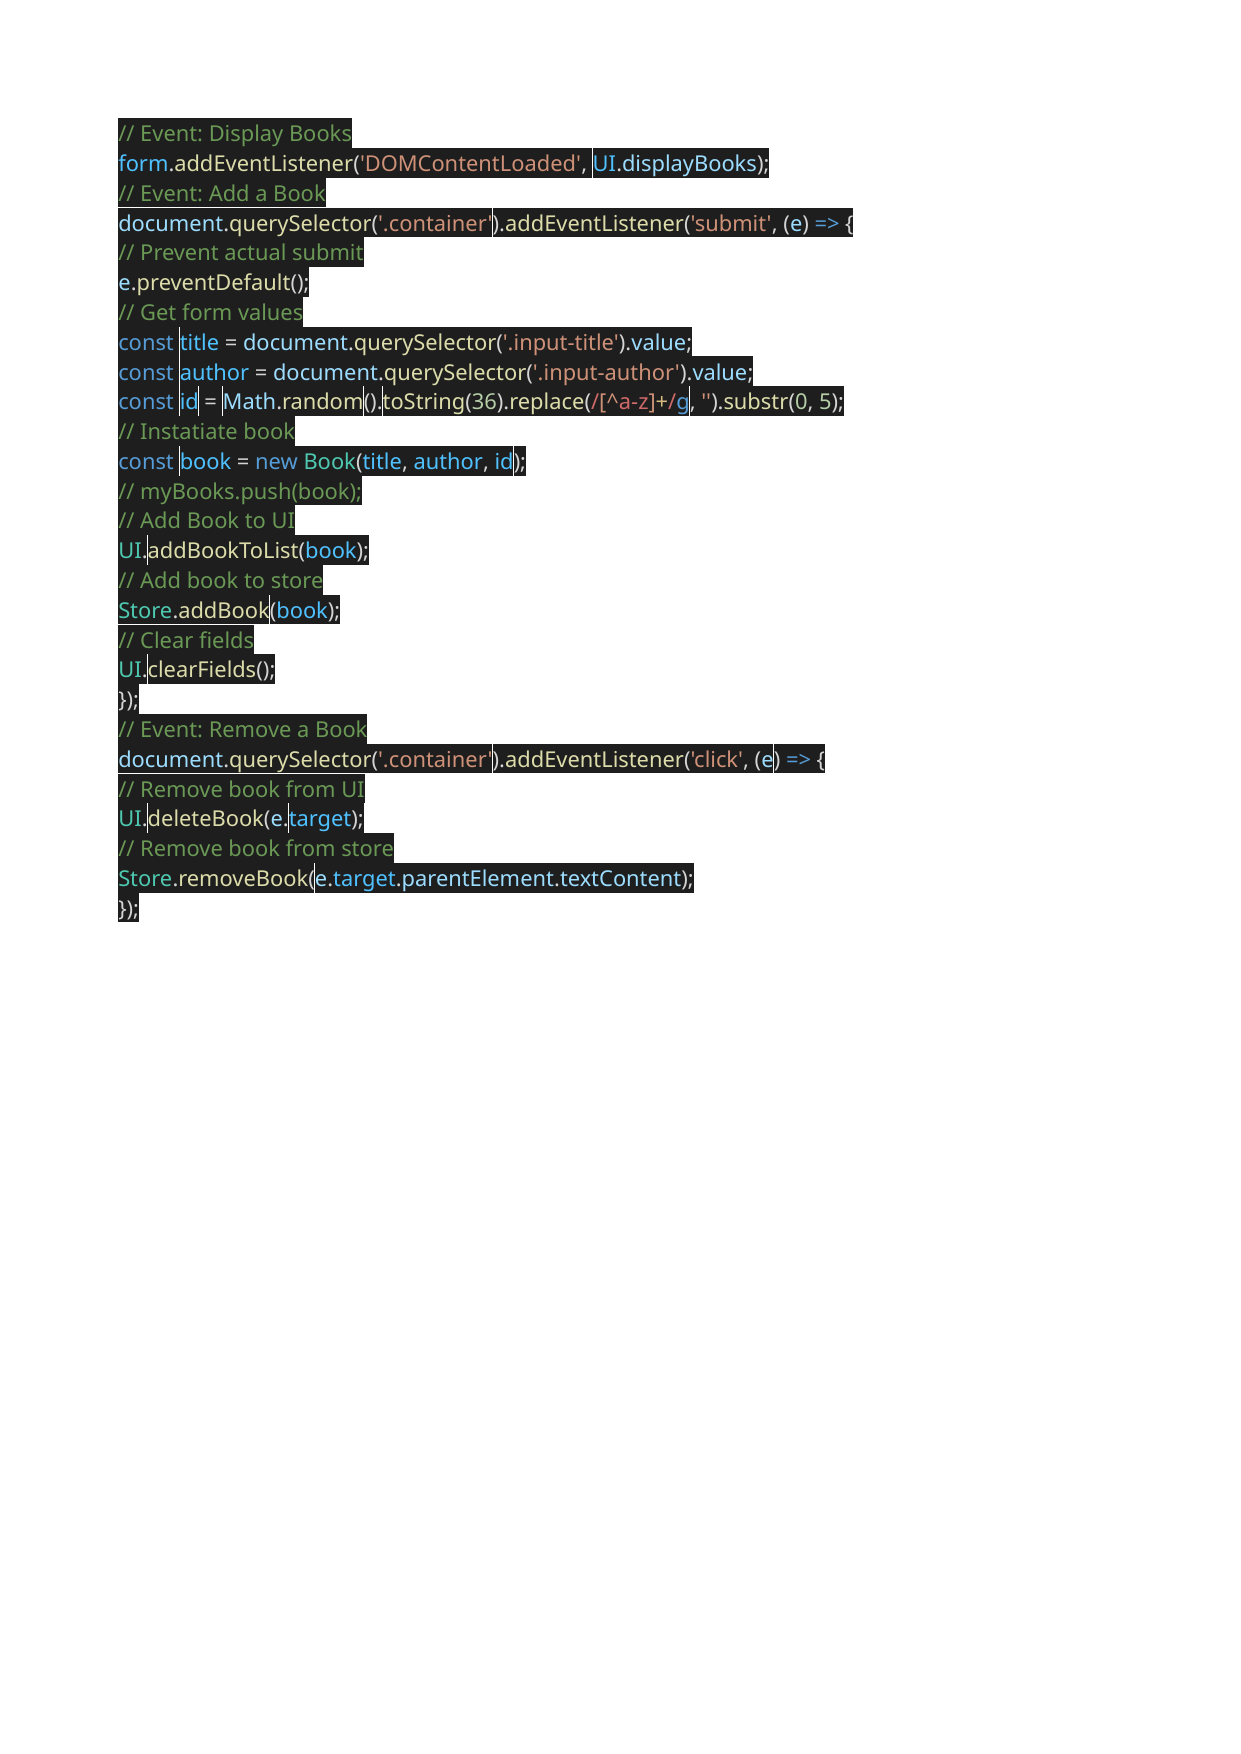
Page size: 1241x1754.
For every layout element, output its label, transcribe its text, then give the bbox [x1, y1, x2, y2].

text // Event: Remove a Book [118, 714, 1122, 744]
text // myBooks.push(book); [118, 476, 1122, 505]
text }); [118, 893, 1122, 922]
text }); [118, 684, 1122, 714]
text Store.addBook(book); [118, 595, 1122, 624]
text // Clear fields [118, 624, 1122, 654]
text e.preventDefault(); [118, 267, 1122, 297]
text document.querySelector('.container').addEventListener('click', (e) => { [118, 744, 1122, 773]
text UI.clearFields(); [118, 654, 1122, 684]
text Store.removeBook(e.target.parentElement.textContent); [118, 863, 1122, 893]
text form.addEventListener('DOMContentLoaded', UI.displayBooks); [118, 148, 1122, 178]
text // Add book to store [118, 565, 1122, 595]
text UI.deleteBook(e.target); [118, 803, 1122, 833]
text // Event: Add a Book [118, 178, 1122, 207]
text const author = document.querySelector('.input-author').value; [118, 356, 1122, 386]
text // Event: Display Books [118, 118, 1122, 148]
text UI.addBookToList(book); [118, 535, 1122, 565]
text // Instatiate book [118, 416, 1122, 446]
text // Remove book from store [118, 833, 1122, 863]
text // Add Book to UI [118, 505, 1122, 535]
text document.querySelector('.container').addEventListener('submit', (e) => { [118, 207, 1122, 237]
text const title = document.querySelector('.input-title').value; [118, 327, 1122, 356]
text const book = new Book(title, author, id); [118, 446, 1122, 476]
text // Get form values [118, 297, 1122, 327]
text // Remove book from UI [118, 773, 1122, 803]
text // Prevent actual submit [118, 237, 1122, 267]
text const id = Math.random().toString(36).replace(/[^a-z]+/g, '').substr(0, 5); [118, 386, 1122, 416]
